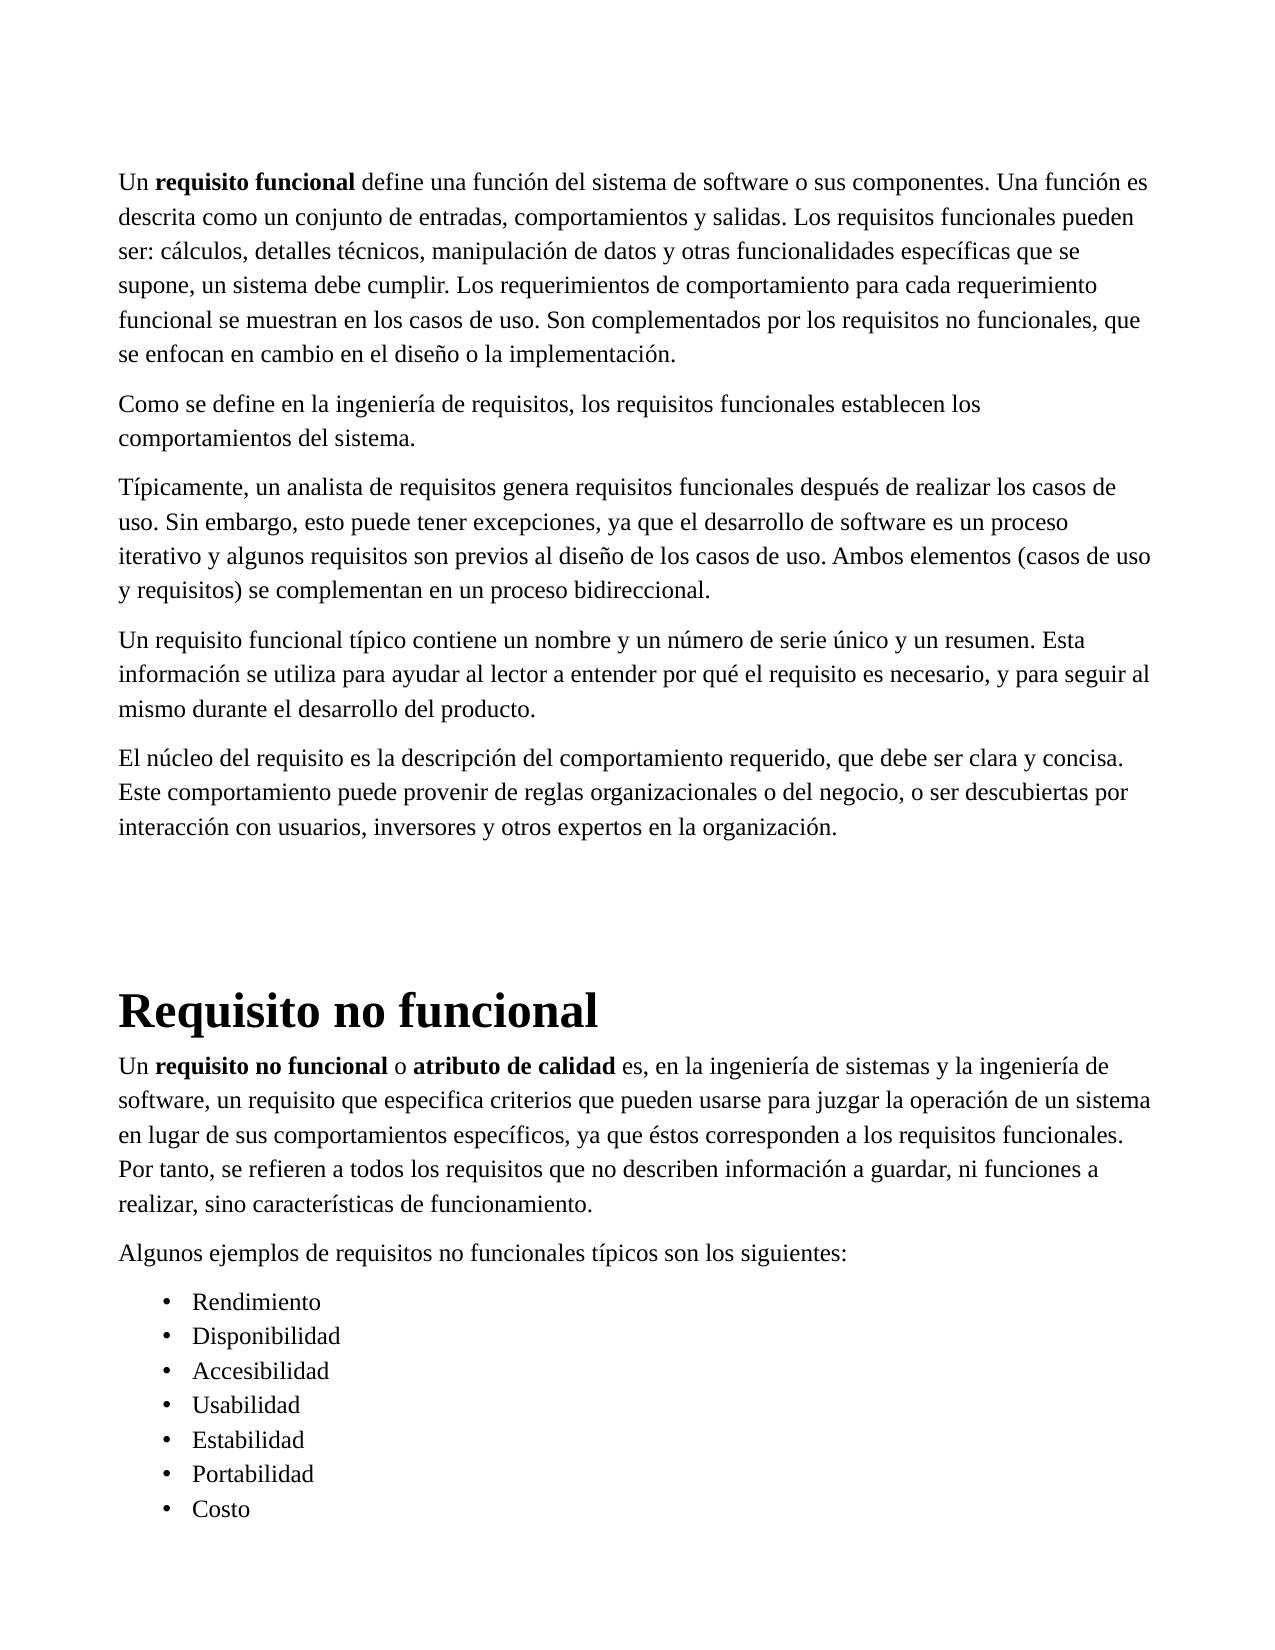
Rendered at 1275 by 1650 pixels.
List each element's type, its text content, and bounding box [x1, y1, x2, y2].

list Portabilidad [162, 1459, 1157, 1488]
text El núcleo del requisito es la descripción del comportamiento requerido, que debe ser clara y concisa. Este comportamiento puede provenir de reglas organizacionales o del negocio, o ser descubiertas por interacción con usuarios, inversores y otros expertos en la organización. [118, 743, 1157, 840]
subtitle Requisito no funcional [118, 981, 1157, 1038]
text Un requisito no funcional o atributo de calidad es, en la ingeniería de sistemas y la ingeniería de software, un requisito que especifica criterios que pueden usarse para juzgar la operación de un sistema en lugar de sus comportamientos específicos, ya que éstos corresponden a los requisitos funcionales. Por tanto, se refieren a todos los requisitos que no describen información a guardar, ni funciones a realizar, sino características de funcionamiento. [118, 1051, 1157, 1217]
text Un requisito funcional define una función del sistema de software o sus componentes. Una función es descrita como un conjunto de entradas, comportamientos y salidas. Los requisitos funcionales pueden ser: cálculos, detalles técnicos, manipulación de datos y otras funcionalidades específicas que se supone, un sistema debe cumplir. Los requerimientos de comportamiento para cada requerimiento funcional se muestran en los casos de uso. Son complementados por los requisitos no funcionales, que se enfocan en cambio en el diseño o la implementación. [118, 167, 1157, 368]
list Estabilidad [162, 1425, 1157, 1453]
list Costo [162, 1494, 1157, 1522]
list Disponibilidad [162, 1321, 1157, 1350]
text Algunos ejemplos de requisitos no funcionales típicos son los siguientes: [118, 1238, 1157, 1266]
text Típicamente, un analista de requisitos genera requisitos funcionales después de realizar los casos de uso. Sin embargo, esto puede tener excepciones, ya que el desarrollo de software es un proceso iterativo y algunos requisitos son previos al diseño de los casos de uso. Ambos elementos (casos de uso y requisitos) se complementan en un proceso bidireccional. [118, 472, 1157, 604]
list Accesibilidad [162, 1356, 1157, 1384]
list Rendimiento [162, 1287, 1157, 1316]
text Un requisito funcional típico contiene un nombre y un número de serie único y un resumen. Esta información se utiliza para ayudar al lector a entender por qué el requisito es necesario, y para seguir al mismo durante el desarrollo del producto. [118, 625, 1157, 722]
text Como se define en la ingeniería de requisitos, los requisitos funcionales establecen los comportamientos del sistema. [118, 389, 1157, 452]
list Usabilidad [162, 1390, 1157, 1419]
